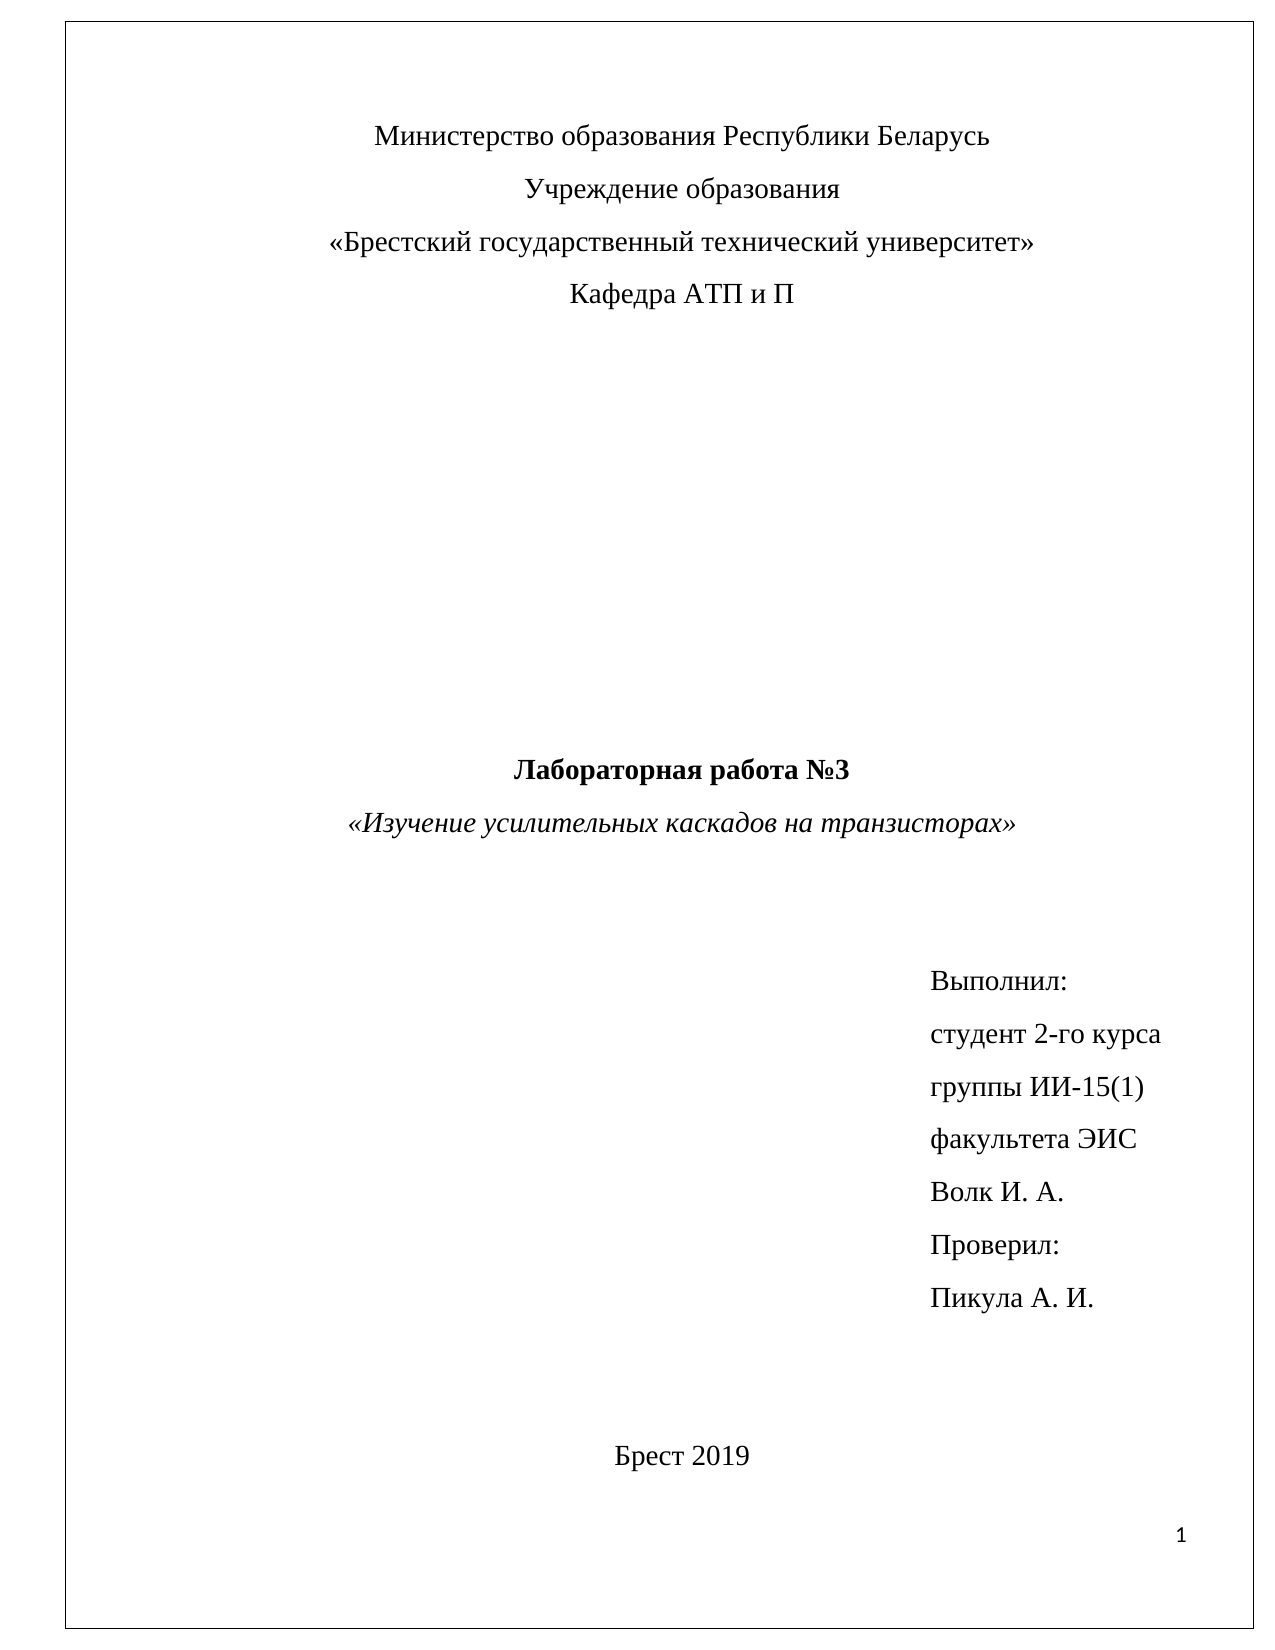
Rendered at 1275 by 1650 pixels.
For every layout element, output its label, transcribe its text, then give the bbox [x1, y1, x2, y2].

text Учреждение образования [177, 171, 1187, 204]
text Брест 2019 [177, 1438, 1187, 1472]
text «Изучение усилительных каскадов на транзисторах» [177, 805, 1187, 838]
text группы ИИ-15(1) [177, 1069, 1187, 1102]
text факультета ЭИС [177, 1122, 1187, 1155]
text студент 2-го курса [177, 1016, 1187, 1049]
text Министерство образования Республики Беларусь [177, 118, 1187, 152]
text Выполнил: [177, 963, 1187, 997]
text Кафедра АТП и П [177, 277, 1187, 310]
text Проверил: [177, 1227, 1187, 1261]
text Лабораторная работа №3 [177, 752, 1187, 785]
text «Брестский государственный технический университет» [177, 224, 1187, 257]
text Волк И. А. [177, 1174, 1187, 1208]
text Пикула А. И. [177, 1280, 1187, 1313]
